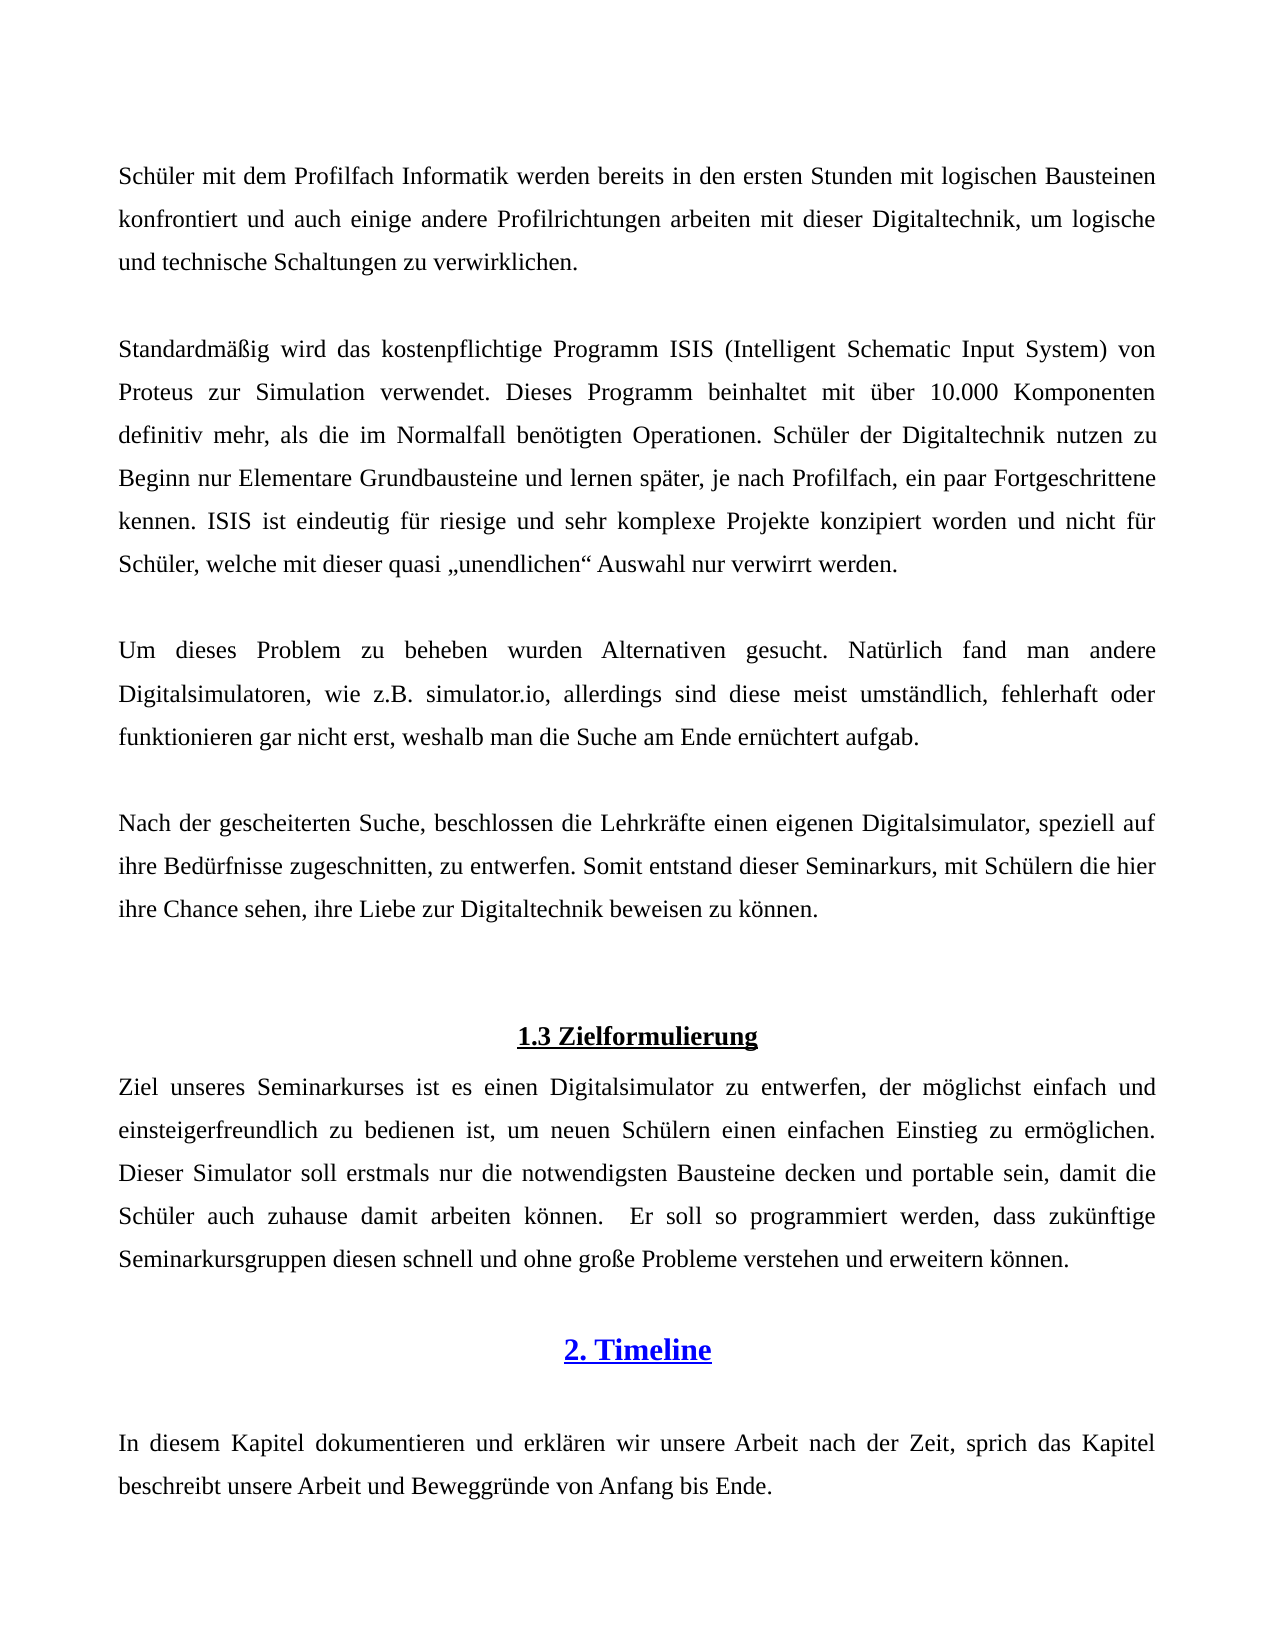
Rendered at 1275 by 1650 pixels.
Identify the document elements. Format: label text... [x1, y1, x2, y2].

text Um dieses Problem zu beheben wurden Alternativen gesucht. Natürlich fand man andere Digitalsimulatoren, wie z.B. simulator.io, allerdings sind diese meist umständlich, fehlerhaft oder funktionieren gar nicht erst, weshalb man die Suche am Ende ernüchtert aufgab. [118, 636, 1157, 751]
text Standardmäßig wird das kostenpflichtige Programm ISIS (Intelligent Schematic Input System) von Proteus zur Simulation verwendet. Dieses Programm beinhaltet mit über 10.000 Komponenten definitiv mehr, als die im Normalfall benötigten Operationen. Schüler der Digitaltechnik nutzen zu Beginn nur Elementare Grundbausteine und lernen später, je nach Profilfach, ein paar Fortgeschrittene kennen. ISIS ist eindeutig für riesige und sehr komplexe Projekte konzipiert worden und nicht für Schüler, welche mit dieser quasi „unendlichen“ Auswahl nur verwirrt werden. [118, 334, 1157, 578]
text 2. Timeline [118, 1331, 1157, 1367]
subtitle 1.3 Zielformulierung [118, 1020, 1157, 1051]
text In diesem Kapitel dokumentieren und erklären wir unsere Arbeit nach der Zeit, sprich das Kapitel beschreibt unsere Arbeit und Beweggründe von Anfang bis Ende. [118, 1428, 1157, 1499]
text Nach der gescheiterten Suche, beschlossen die Lehrkräfte einen eigenen Digitalsimulator, speziell auf ihre Bedürfnisse zugeschnitten, zu entwerfen. Somit entstand dieser Seminarkurs, mit Schülern die hier ihre Chance sehen, ihre Liebe zur Digitaltechnik beweisen zu können. [118, 808, 1157, 923]
text Ziel unseres Seminarkurses ist es einen Digitalsimulator zu entwerfen, der möglichst einfach und einsteigerfreundlich zu bedienen ist, um neuen Schülern einen einfachen Einstieg zu ermöglichen. Dieser Simulator soll erstmals nur die notwendigsten Bausteine decken und portable sein, damit die Schüler auch zuhause damit arbeiten können. Er soll so programmiert werden, dass zukünftige Seminarkursgruppen diesen schnell und ohne große Probleme verstehen und erweitern können. [118, 1072, 1157, 1273]
text Schüler mit dem Profilfach Informatik werden bereits in den ersten Stunden mit logischen Bausteinen konfrontiert und auch einige andere Profilrichtungen arbeiten mit dieser Digitaltechnik, um logische und technische Schaltungen zu verwirklichen. [118, 161, 1157, 276]
